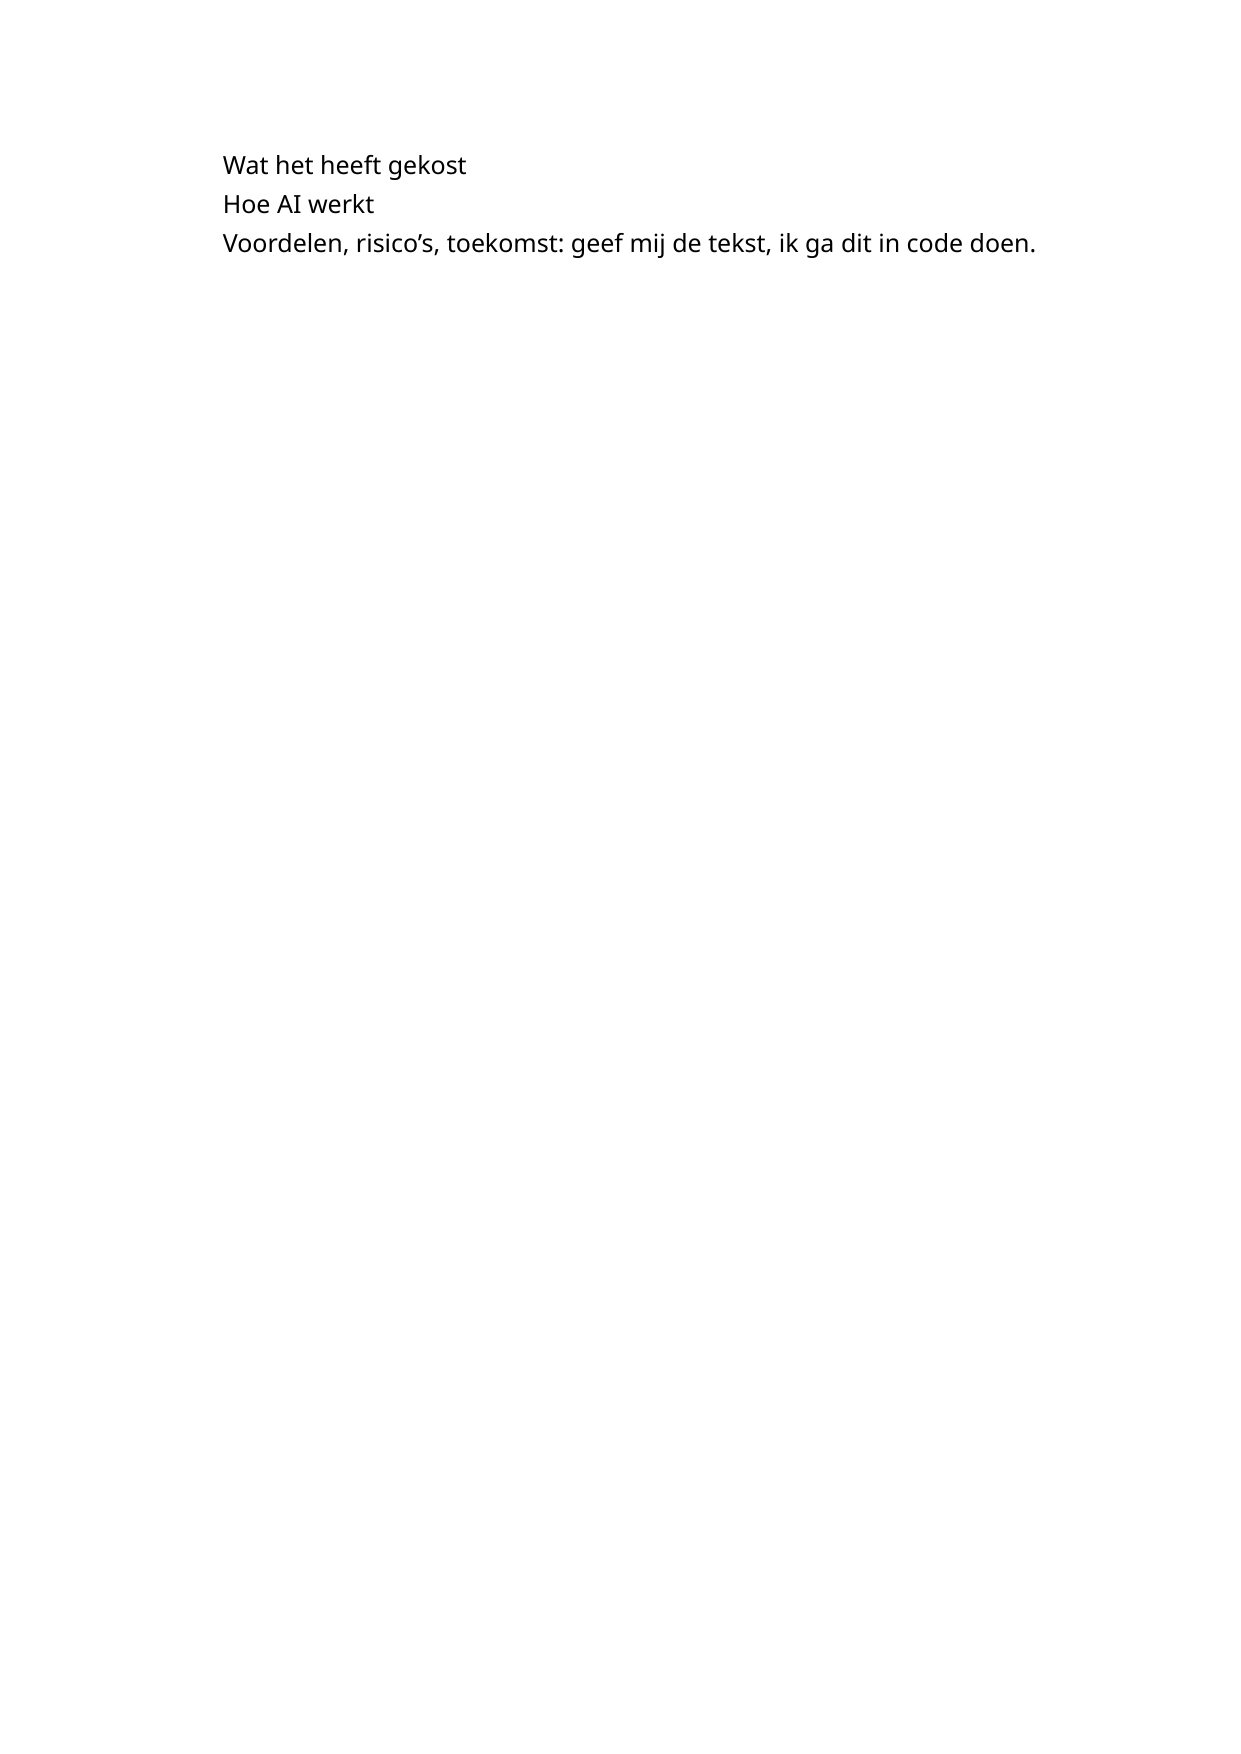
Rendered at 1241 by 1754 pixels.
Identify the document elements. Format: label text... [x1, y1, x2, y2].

list Wat het heeft gekost Hoe AI werkt Voordelen, risico’s, toekomst: geef mij de tekst, ik ga dit in code doen. [185, 148, 1093, 260]
